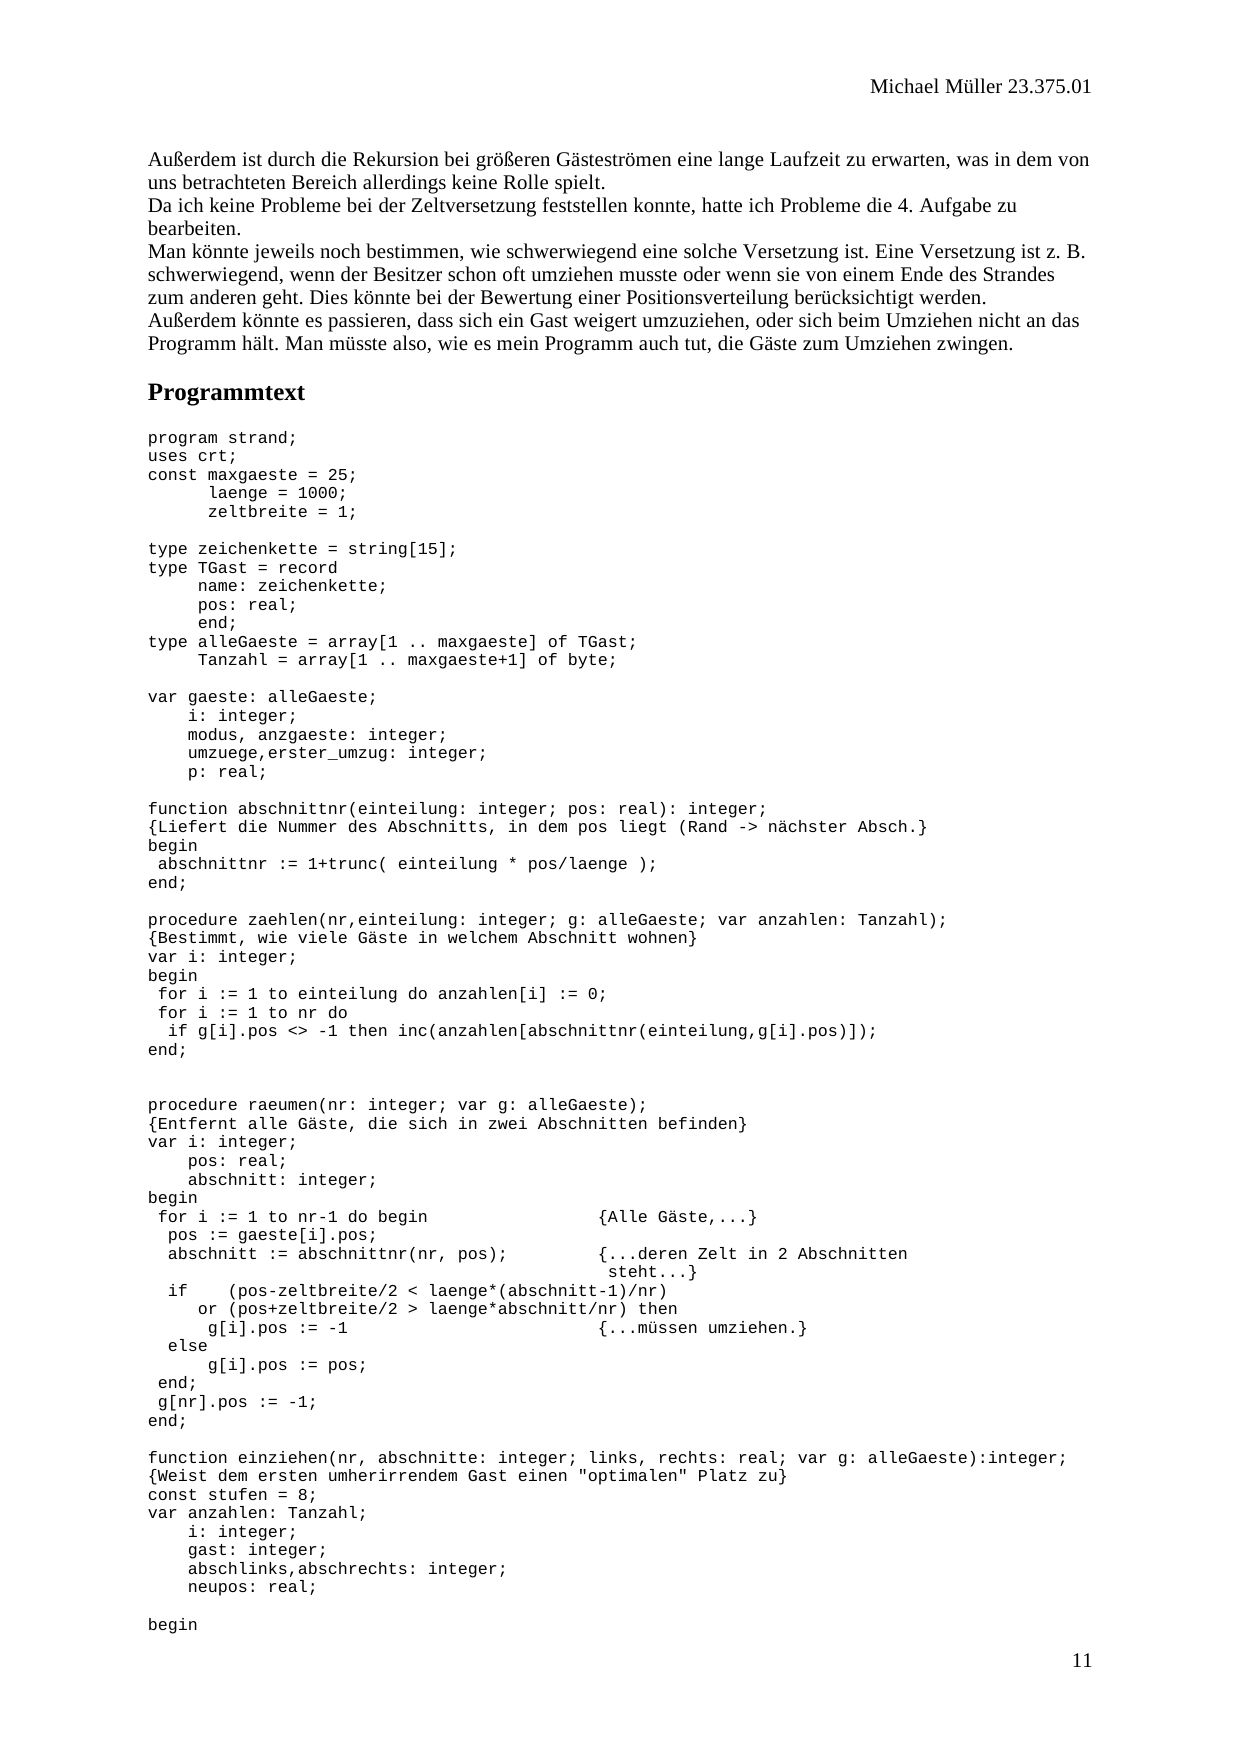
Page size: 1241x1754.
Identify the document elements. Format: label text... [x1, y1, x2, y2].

text g[nr].pos := -1; [148, 1394, 1092, 1412]
text Da ich keine Probleme bei der Zeltversetzung feststellen konnte, hatte ich Probleme die 4. Aufgabe zu bearbeiten. [148, 194, 1092, 240]
text for i := 1 to nr do [148, 1004, 1092, 1023]
text end; [148, 1412, 1092, 1431]
text g[i].pos := pos; [148, 1357, 1092, 1375]
text const maxgaeste = 25; [148, 467, 1092, 485]
text var gaeste: alleGaeste; [148, 689, 1092, 708]
text function abschnittnr(einteilung: integer; pos: real): integer; [148, 801, 1092, 819]
text for i := 1 to einteilung do anzahlen[i] := 0; [148, 986, 1092, 1004]
text abschnitt := abschnittnr(nr, pos); {...deren Zelt in 2 Abschnitten [148, 1246, 1092, 1264]
text var i: integer; [148, 1134, 1092, 1153]
text type TGast = record [148, 559, 1092, 578]
text pos: real; [148, 1153, 1092, 1171]
text end; [148, 1375, 1092, 1394]
text Programmtext [148, 378, 1092, 406]
text i: integer; [148, 708, 1092, 726]
text i: integer; [148, 1524, 1092, 1542]
text Außerdem könnte es passieren, dass sich ein Gast weigert umzuziehen, oder sich beim Umziehen nicht an das Programm hält. Man müsste also, wie es mein Programm auch tut, die Gäste zum Umziehen zwingen. [148, 309, 1092, 355]
text modus, anzgaeste: integer; [148, 726, 1092, 745]
text zeltbreite = 1; [148, 504, 1092, 522]
text program strand; [148, 430, 1092, 448]
text procedure raeumen(nr: integer; var g: alleGaeste); [148, 1097, 1092, 1116]
text p: real; [148, 763, 1092, 782]
text procedure zaehlen(nr,einteilung: integer; g: alleGaeste; var anzahlen: Tanzahl); [148, 912, 1092, 930]
text end; [148, 615, 1092, 634]
text Man könnte jeweils noch bestimmen, wie schwerwiegend eine solche Versetzung ist. Eine Versetzung ist z. B. schwerwiegend, wenn der Besitzer schon oft umziehen musste oder wenn sie von einem Ende des Strandes zum anderen geht. Dies könnte bei der Bewertung einer Positionsverteilung berücksichtigt werden. [148, 240, 1092, 309]
text end; [148, 875, 1092, 893]
text type alleGaeste = array[1 .. maxgaeste] of TGast; [148, 634, 1092, 652]
text else [148, 1338, 1092, 1357]
text function einziehen(nr, abschnitte: integer; links, rechts: real; var g: alleGaeste):integer; [148, 1449, 1092, 1468]
text begin [148, 838, 1092, 856]
text gast: integer; [148, 1542, 1092, 1561]
text if g[i].pos <> -1 then inc(anzahlen[abschnittnr(einteilung,g[i].pos)]); [148, 1023, 1092, 1042]
text uses crt; [148, 448, 1092, 467]
text var i: integer; [148, 949, 1092, 967]
text pos := gaeste[i].pos; [148, 1227, 1092, 1246]
text neupos: real; [148, 1579, 1092, 1598]
text end; [148, 1042, 1092, 1060]
text {Liefert die Nummer des Abschnitts, in dem pos liegt (Rand -> nächster Absch.} [148, 819, 1092, 838]
text pos: real; [148, 597, 1092, 615]
text for i := 1 to nr-1 do begin {Alle Gäste,...} [148, 1208, 1092, 1227]
text abschnittnr := 1+trunc( einteilung * pos/laenge ); [148, 856, 1092, 875]
text name: zeichenkette; [148, 578, 1092, 597]
text abschlinks,abschrechts: integer; [148, 1561, 1092, 1579]
text umzuege,erster_umzug: integer; [148, 745, 1092, 763]
text if (pos-zeltbreite/2 < laenge*(abschnitt-1)/nr) [148, 1283, 1092, 1301]
text or (pos+zeltbreite/2 > laenge*abschnitt/nr) then [148, 1301, 1092, 1320]
text Tanzahl = array[1 .. maxgaeste+1] of byte; [148, 652, 1092, 671]
text laenge = 1000; [148, 485, 1092, 504]
text const stufen = 8; [148, 1487, 1092, 1505]
text type zeichenkette = string[15]; [148, 541, 1092, 559]
text {Bestimmt, wie viele Gäste in welchem Abschnitt wohnen} [148, 930, 1092, 949]
text abschnitt: integer; [148, 1171, 1092, 1190]
text Außerdem ist durch die Rekursion bei größeren Gästeströmen eine lange Laufzeit zu erwarten, was in dem von uns betrachteten Bereich allerdings keine Rolle spielt. [148, 148, 1092, 194]
text begin [148, 967, 1092, 986]
text {Entfernt alle Gäste, die sich in zwei Abschnitten befinden} [148, 1116, 1092, 1134]
text begin [148, 1616, 1092, 1635]
text var anzahlen: Tanzahl; [148, 1505, 1092, 1524]
text {Weist dem ersten umherirrendem Gast einen "optimalen" Platz zu} [148, 1468, 1092, 1487]
text steht...} [148, 1264, 1092, 1283]
text g[i].pos := -1 {...müssen umziehen.} [148, 1320, 1092, 1338]
text begin [148, 1190, 1092, 1208]
